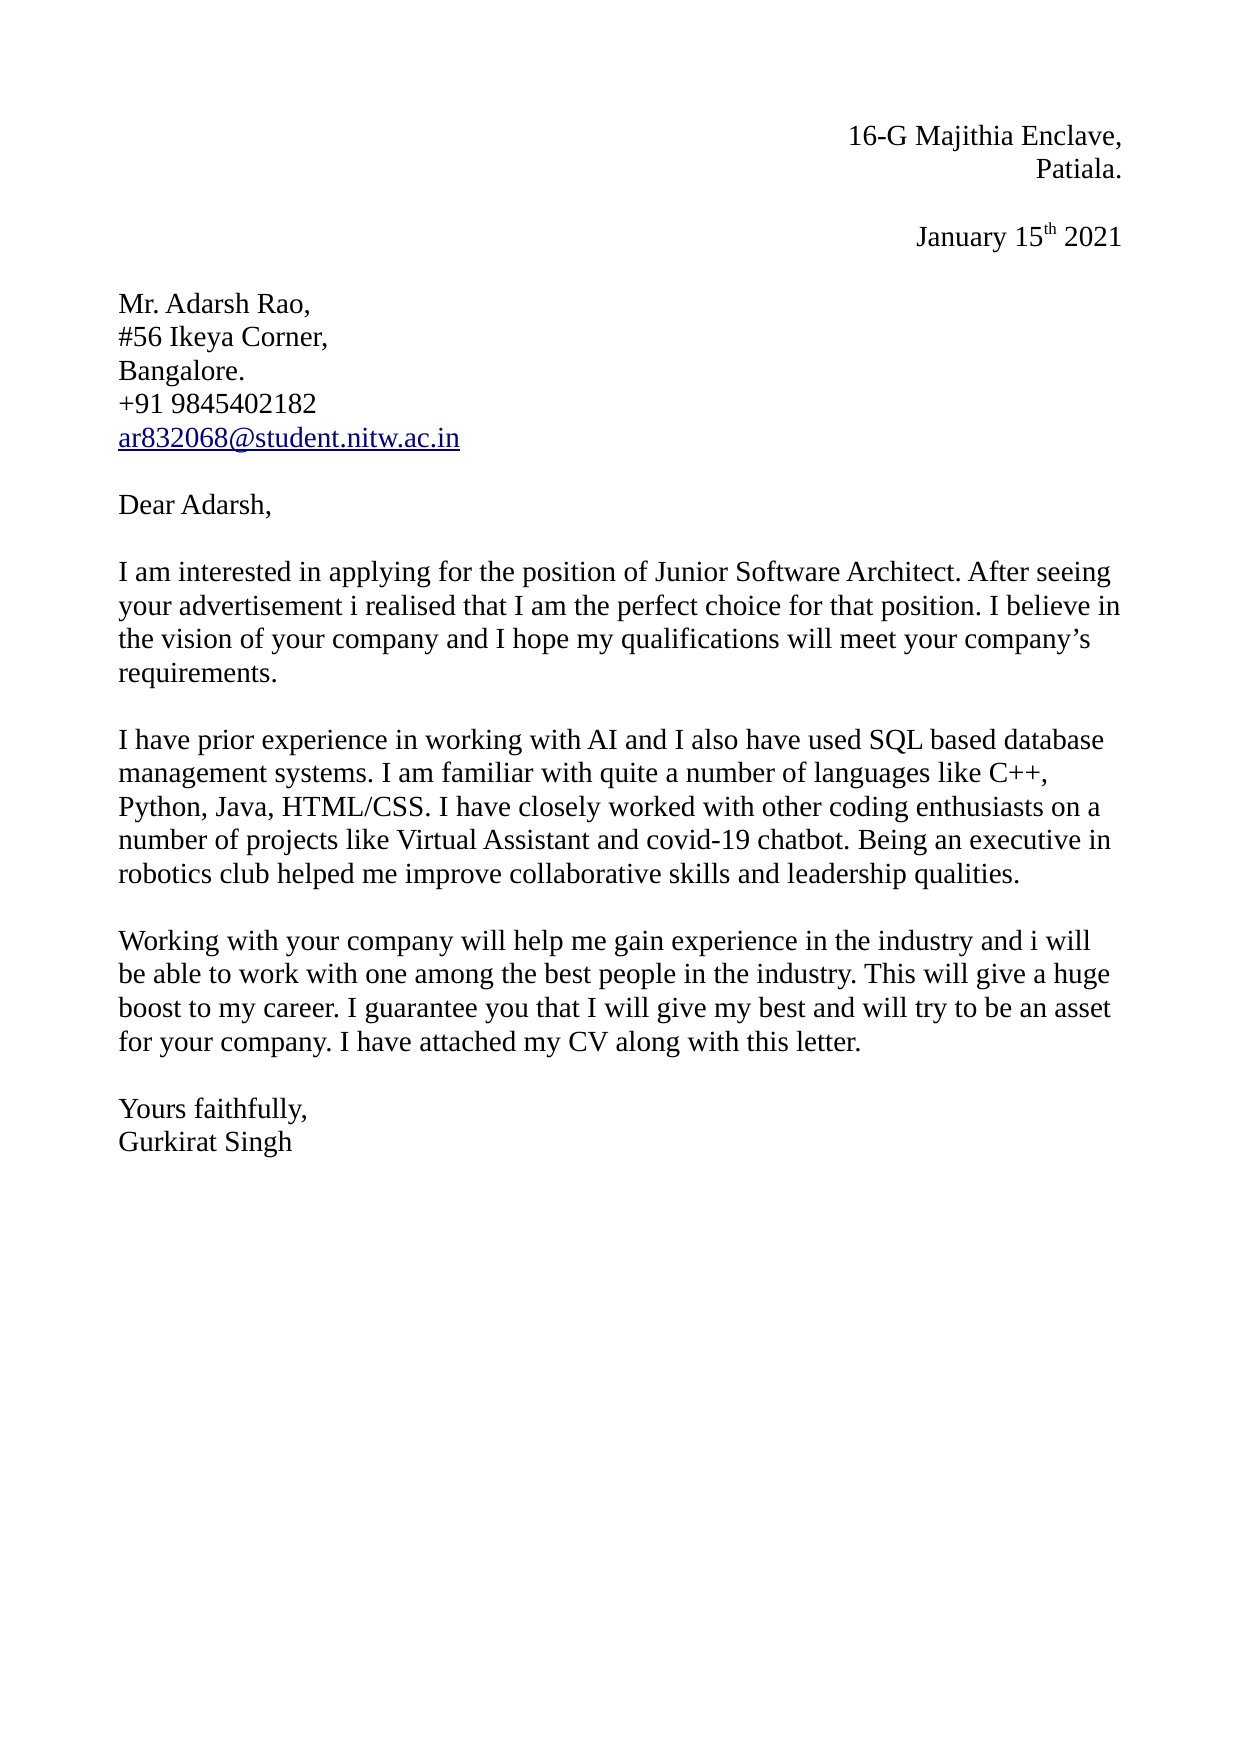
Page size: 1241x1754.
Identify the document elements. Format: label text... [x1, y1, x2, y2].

text Mr. Adarsh Rao, [118, 286, 1122, 319]
text Gurkirat Singh [118, 1124, 1122, 1158]
text Dear Adarsh, [118, 487, 1122, 521]
text ar832068@student.nitw.ac.in [118, 420, 1122, 453]
text Yours faithfully, [118, 1091, 1122, 1124]
text I have prior experience in working with AI and I also have used SQL based database management systems. I am familiar with quite a number of languages like C++, Python, Java, HTML/CSS. I have closely worked with other coding enthusiasts on a number of projects like Virtual Assistant and covid-19 chatbot. Being an executive in robotics club helped me improve collaborative skills and leadership qualities. [118, 722, 1122, 889]
text 16-G Majithia Enclave, [118, 118, 1122, 152]
text I am interested in applying for the position of Junior Software Architect. After seeing your advertisement i realised that I am the perfect choice for that position. I believe in the vision of your company and I hope my qualifications will meet your company’s requirements. [118, 554, 1122, 688]
text Bangalore. [118, 353, 1122, 386]
text #56 Ikeya Corner, [118, 319, 1122, 353]
text January 15th 2021 [118, 219, 1122, 252]
text Patiala. [118, 152, 1122, 185]
text Working with your company will help me gain experience in the industry and i will be able to work with one among the best people in the industry. This will give a huge boost to my career. I guarantee you that I will give my best and will try to be an asset for your company. I have attached my CV along with this letter. [118, 923, 1122, 1057]
text +91 9845402182 [118, 386, 1122, 420]
